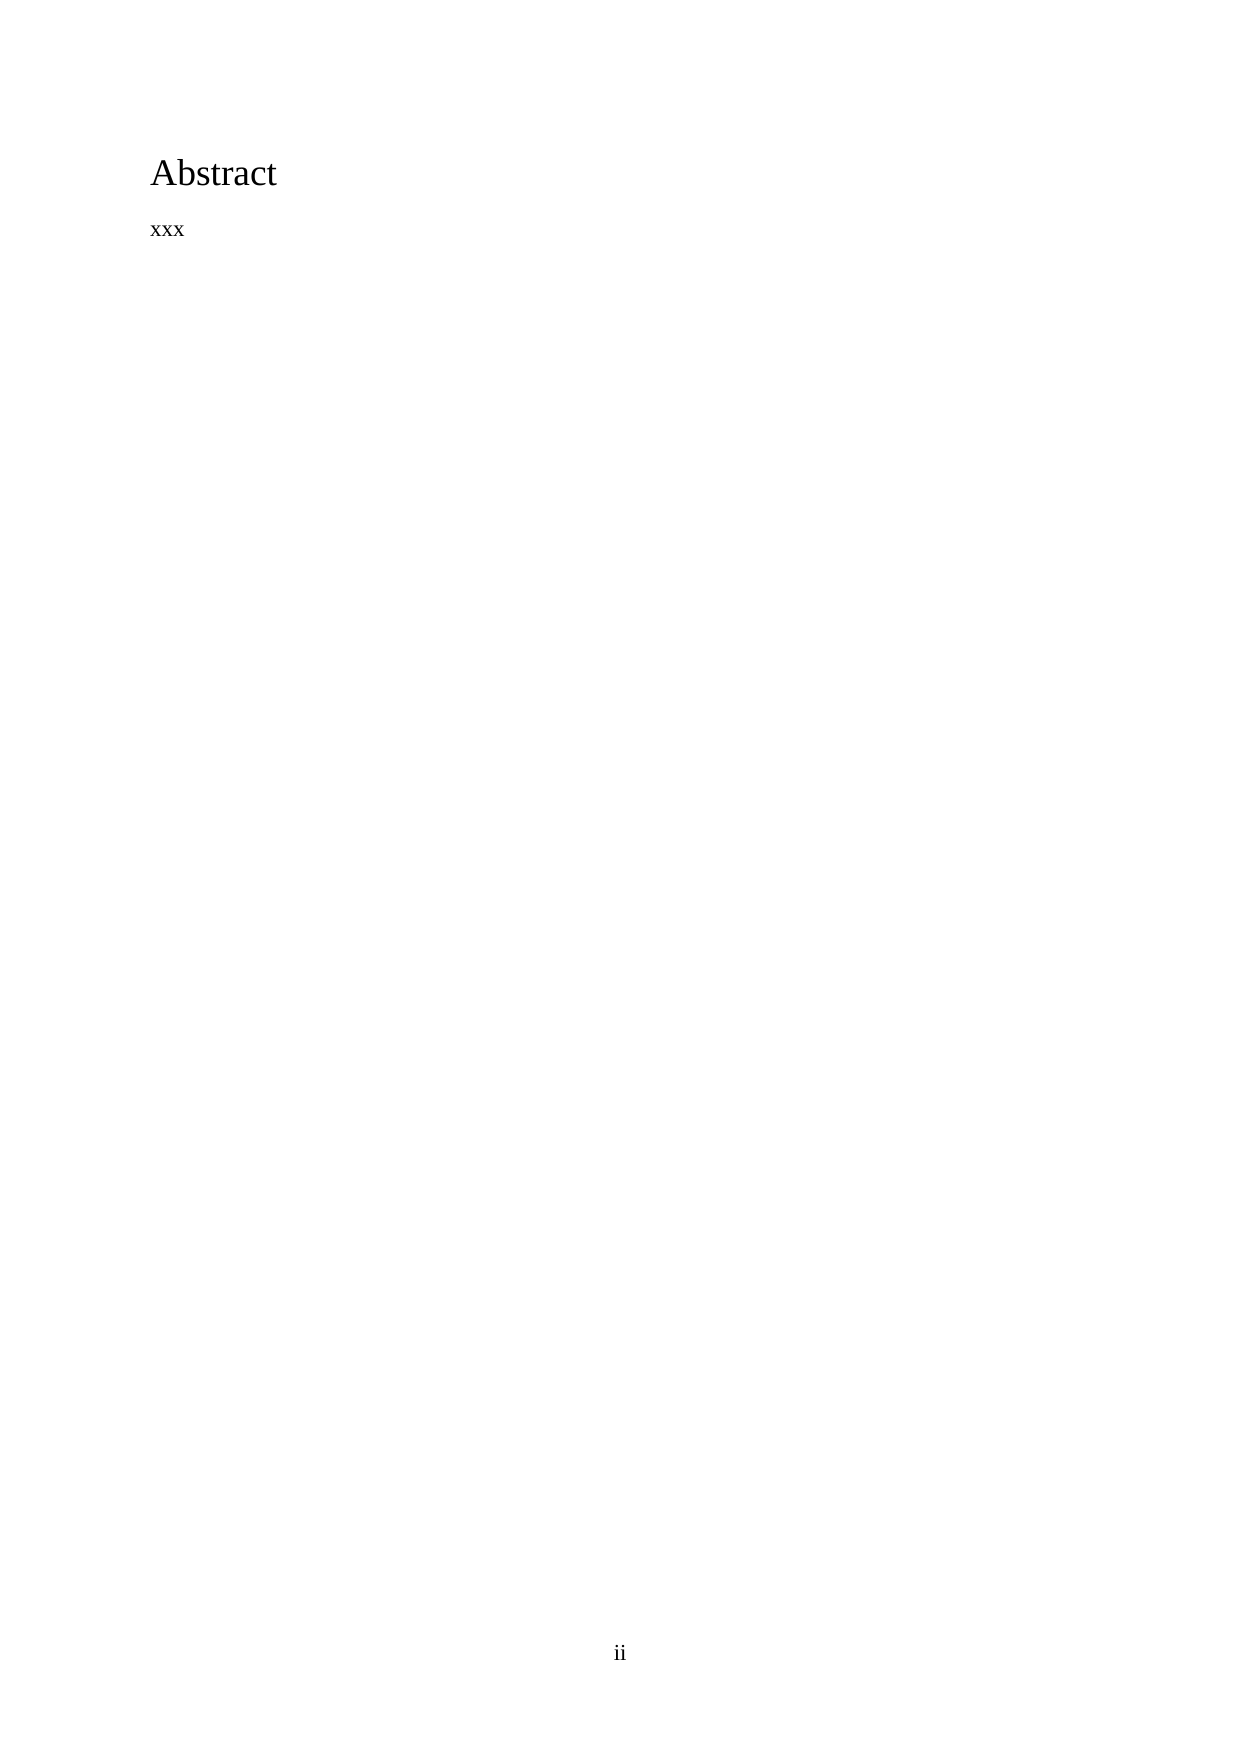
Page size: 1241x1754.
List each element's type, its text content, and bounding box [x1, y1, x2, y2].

text xxx [150, 215, 1090, 241]
text Abstract [150, 150, 1090, 193]
